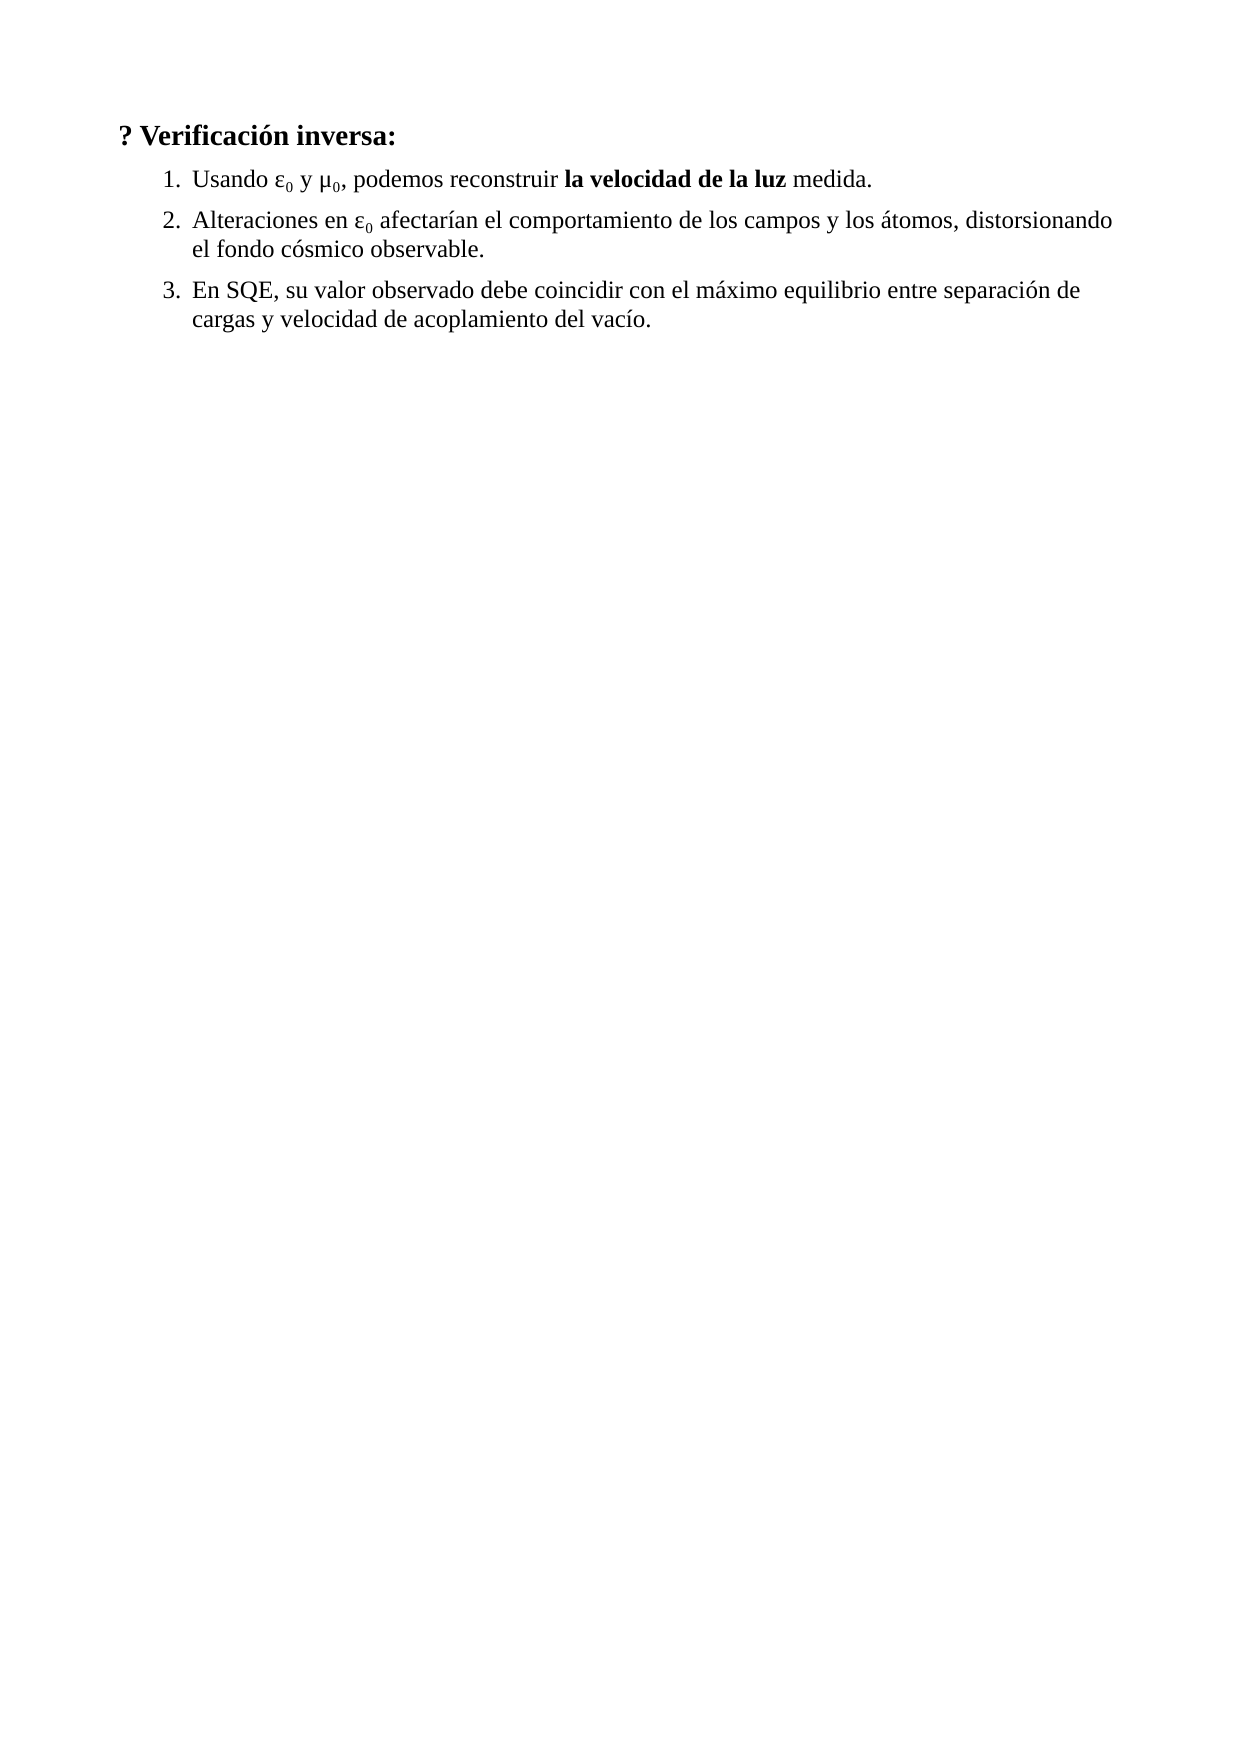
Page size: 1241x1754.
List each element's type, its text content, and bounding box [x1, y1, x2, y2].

list Usando ε₀ y μ₀, podemos reconstruir la velocidad de la luz medida. [162, 164, 1122, 193]
subtitle ? Verificación inversa: [118, 118, 1122, 152]
list Alteraciones en ε₀ afectarían el comportamiento de los campos y los átomos, distorsionando el fondo cósmico observable. [162, 205, 1122, 263]
list En SQE, su valor observado debe coincidir con el máximo equilibrio entre separación de cargas y velocidad de acoplamiento del vacío. [162, 275, 1122, 333]
